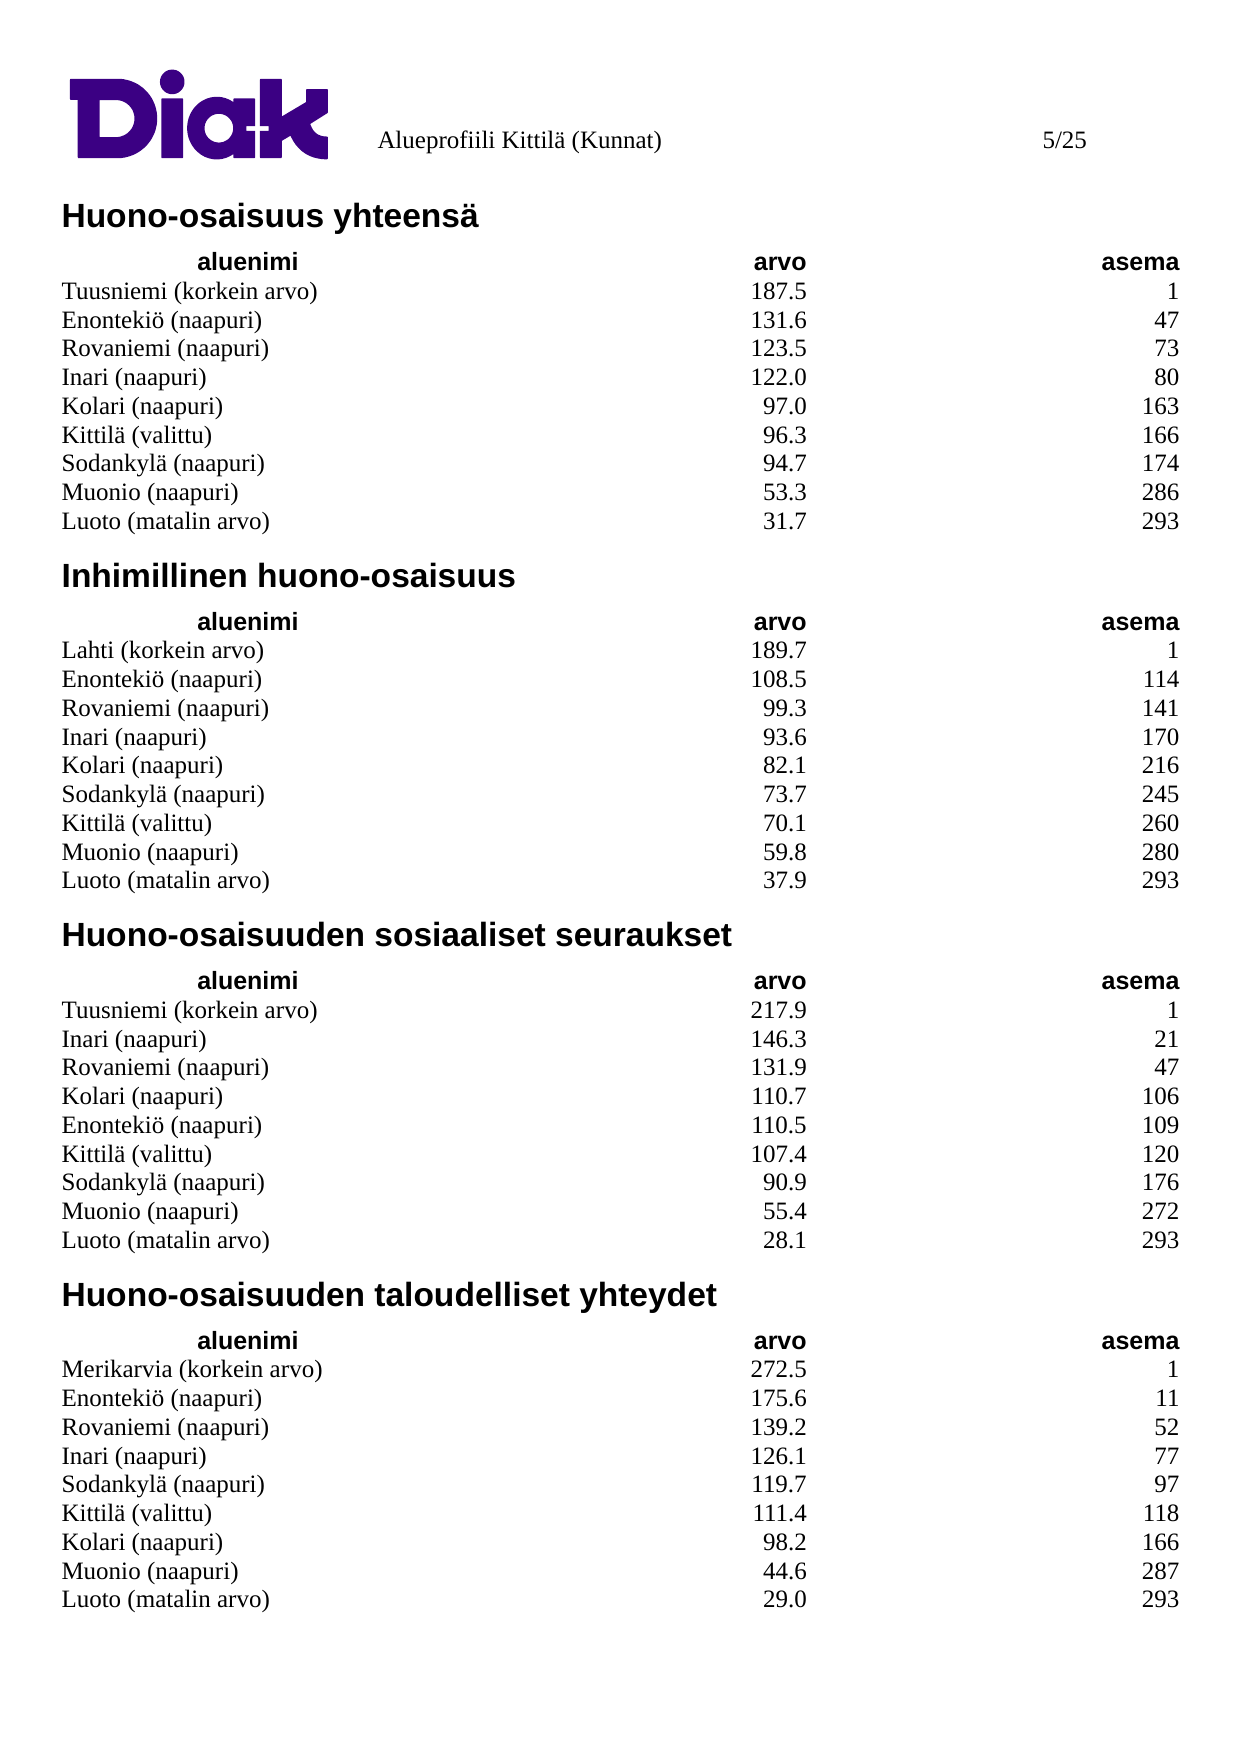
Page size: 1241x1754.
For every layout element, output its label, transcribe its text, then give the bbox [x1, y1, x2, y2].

table_cell 99.3 [434, 693, 806, 722]
table_cell 287 [806, 1556, 1179, 1584]
table_cell 166 [806, 420, 1179, 448]
table_cell 114 [806, 664, 1179, 693]
table_cell Tuusniemi (korkein arvo) [61, 276, 434, 305]
table_cell 174 [806, 449, 1179, 477]
table_cell 111.4 [434, 1498, 806, 1527]
table_cell Luoto (matalin arvo) [61, 506, 434, 535]
table_cell 1 [806, 636, 1179, 664]
table_cell 94.7 [434, 449, 806, 477]
table_cell 272.5 [434, 1355, 806, 1383]
table_cell Luoto (matalin arvo) [61, 1585, 434, 1613]
table_cell 216 [806, 751, 1179, 779]
table_cell 106 [806, 1081, 1179, 1110]
table_cell 141 [806, 693, 1179, 722]
table_header asema [806, 607, 1179, 636]
subtitle Huono-osaisuus yhteensä [61, 196, 1179, 235]
table_cell 55.4 [434, 1196, 806, 1225]
table_cell 272 [806, 1196, 1179, 1225]
table_cell 96.3 [434, 420, 806, 448]
table_cell Enontekiö (naapuri) [61, 305, 434, 333]
table_cell Kolari (naapuri) [61, 751, 434, 779]
table_cell 293 [806, 506, 1179, 535]
table_cell Kittilä (valittu) [61, 420, 434, 448]
table_header aluenimi [61, 966, 434, 995]
table_cell 122.0 [434, 362, 806, 391]
table_cell 175.6 [434, 1383, 806, 1412]
table_cell 28.1 [434, 1225, 806, 1254]
table_cell 146.3 [434, 1024, 806, 1052]
table_cell 280 [806, 837, 1179, 866]
table_cell Enontekiö (naapuri) [61, 1383, 434, 1412]
table_cell 82.1 [434, 751, 806, 779]
table_cell Kolari (naapuri) [61, 391, 434, 420]
table_cell Luoto (matalin arvo) [61, 1225, 434, 1254]
table_cell Enontekiö (naapuri) [61, 664, 434, 693]
table_cell 59.8 [434, 837, 806, 866]
table_cell Sodankylä (naapuri) [61, 1470, 434, 1498]
table_cell 286 [806, 477, 1179, 506]
table_header asema [806, 966, 1179, 995]
table_cell 293 [806, 1225, 1179, 1254]
table_cell Rovaniemi (naapuri) [61, 334, 434, 362]
table_cell 293 [806, 866, 1179, 894]
table_cell 98.2 [434, 1527, 806, 1556]
table_cell 90.9 [434, 1168, 806, 1196]
table_cell 163 [806, 391, 1179, 420]
table_cell 260 [806, 808, 1179, 837]
table_cell 126.1 [434, 1441, 806, 1469]
table_cell 73.7 [434, 779, 806, 808]
table_header arvo [434, 607, 806, 636]
table_cell Kittilä (valittu) [61, 1498, 434, 1527]
table_cell 1 [806, 1355, 1179, 1383]
table_cell 139.2 [434, 1412, 806, 1441]
table_cell Kittilä (valittu) [61, 1139, 434, 1167]
table_cell Inari (naapuri) [61, 722, 434, 751]
table_cell 80 [806, 362, 1179, 391]
table_cell Muonio (naapuri) [61, 1196, 434, 1225]
table_cell 108.5 [434, 664, 806, 693]
table_cell Rovaniemi (naapuri) [61, 693, 434, 722]
table_cell Muonio (naapuri) [61, 477, 434, 506]
table_cell Kittilä (valittu) [61, 808, 434, 837]
table_cell 170 [806, 722, 1179, 751]
table_header aluenimi [61, 247, 434, 276]
table_cell Rovaniemi (naapuri) [61, 1412, 434, 1441]
table_header arvo [434, 966, 806, 995]
table_cell Muonio (naapuri) [61, 837, 434, 866]
table_cell 52 [806, 1412, 1179, 1441]
table_cell 109 [806, 1110, 1179, 1139]
table_cell Lahti (korkein arvo) [61, 636, 434, 664]
table_cell 1 [806, 995, 1179, 1024]
table_cell Rovaniemi (naapuri) [61, 1053, 434, 1081]
table_cell 93.6 [434, 722, 806, 751]
table_cell 29.0 [434, 1585, 806, 1613]
table_cell 21 [806, 1024, 1179, 1052]
table_cell 73 [806, 334, 1179, 362]
table_cell 31.7 [434, 506, 806, 535]
table_header asema [806, 1326, 1179, 1354]
table_cell 11 [806, 1383, 1179, 1412]
table_cell 189.7 [434, 636, 806, 664]
table_cell Enontekiö (naapuri) [61, 1110, 434, 1139]
table_header asema [806, 247, 1179, 276]
table_cell 120 [806, 1139, 1179, 1167]
table_cell 44.6 [434, 1556, 806, 1584]
table_cell 110.7 [434, 1081, 806, 1110]
table_header aluenimi [61, 607, 434, 636]
table_cell Kolari (naapuri) [61, 1081, 434, 1110]
table_header aluenimi [61, 1326, 434, 1354]
table_cell Merikarvia (korkein arvo) [61, 1355, 434, 1383]
table_cell 131.6 [434, 305, 806, 333]
table_cell Sodankylä (naapuri) [61, 1168, 434, 1196]
table_cell 118 [806, 1498, 1179, 1527]
table_cell 166 [806, 1527, 1179, 1556]
table_cell 110.5 [434, 1110, 806, 1139]
table_cell 47 [806, 305, 1179, 333]
subtitle Huono-osaisuuden taloudelliset yhteydet [61, 1274, 1179, 1313]
table_cell Inari (naapuri) [61, 1024, 434, 1052]
table_cell Inari (naapuri) [61, 1441, 434, 1469]
table_cell 131.9 [434, 1053, 806, 1081]
table_cell Luoto (matalin arvo) [61, 866, 434, 894]
table_cell 70.1 [434, 808, 806, 837]
table_cell 107.4 [434, 1139, 806, 1167]
subtitle Inhimillinen huono-osaisuus [61, 556, 1179, 594]
table_cell Tuusniemi (korkein arvo) [61, 995, 434, 1024]
table_cell 97.0 [434, 391, 806, 420]
table_cell 1 [806, 276, 1179, 305]
table_cell 293 [806, 1585, 1179, 1613]
table_header arvo [434, 247, 806, 276]
table_cell 217.9 [434, 995, 806, 1024]
table_cell 123.5 [434, 334, 806, 362]
table_cell Sodankylä (naapuri) [61, 779, 434, 808]
table_cell 77 [806, 1441, 1179, 1469]
table_header arvo [434, 1326, 806, 1354]
table_cell 187.5 [434, 276, 806, 305]
table_cell Sodankylä (naapuri) [61, 449, 434, 477]
table_cell 53.3 [434, 477, 806, 506]
table_cell 119.7 [434, 1470, 806, 1498]
table_cell 176 [806, 1168, 1179, 1196]
table_cell 245 [806, 779, 1179, 808]
table_cell 47 [806, 1053, 1179, 1081]
table_cell Muonio (naapuri) [61, 1556, 434, 1584]
table_cell 37.9 [434, 866, 806, 894]
table_cell Kolari (naapuri) [61, 1527, 434, 1556]
table_cell Inari (naapuri) [61, 362, 434, 391]
table_cell 97 [806, 1470, 1179, 1498]
subtitle Huono-osaisuuden sosiaaliset seuraukset [61, 915, 1179, 954]
